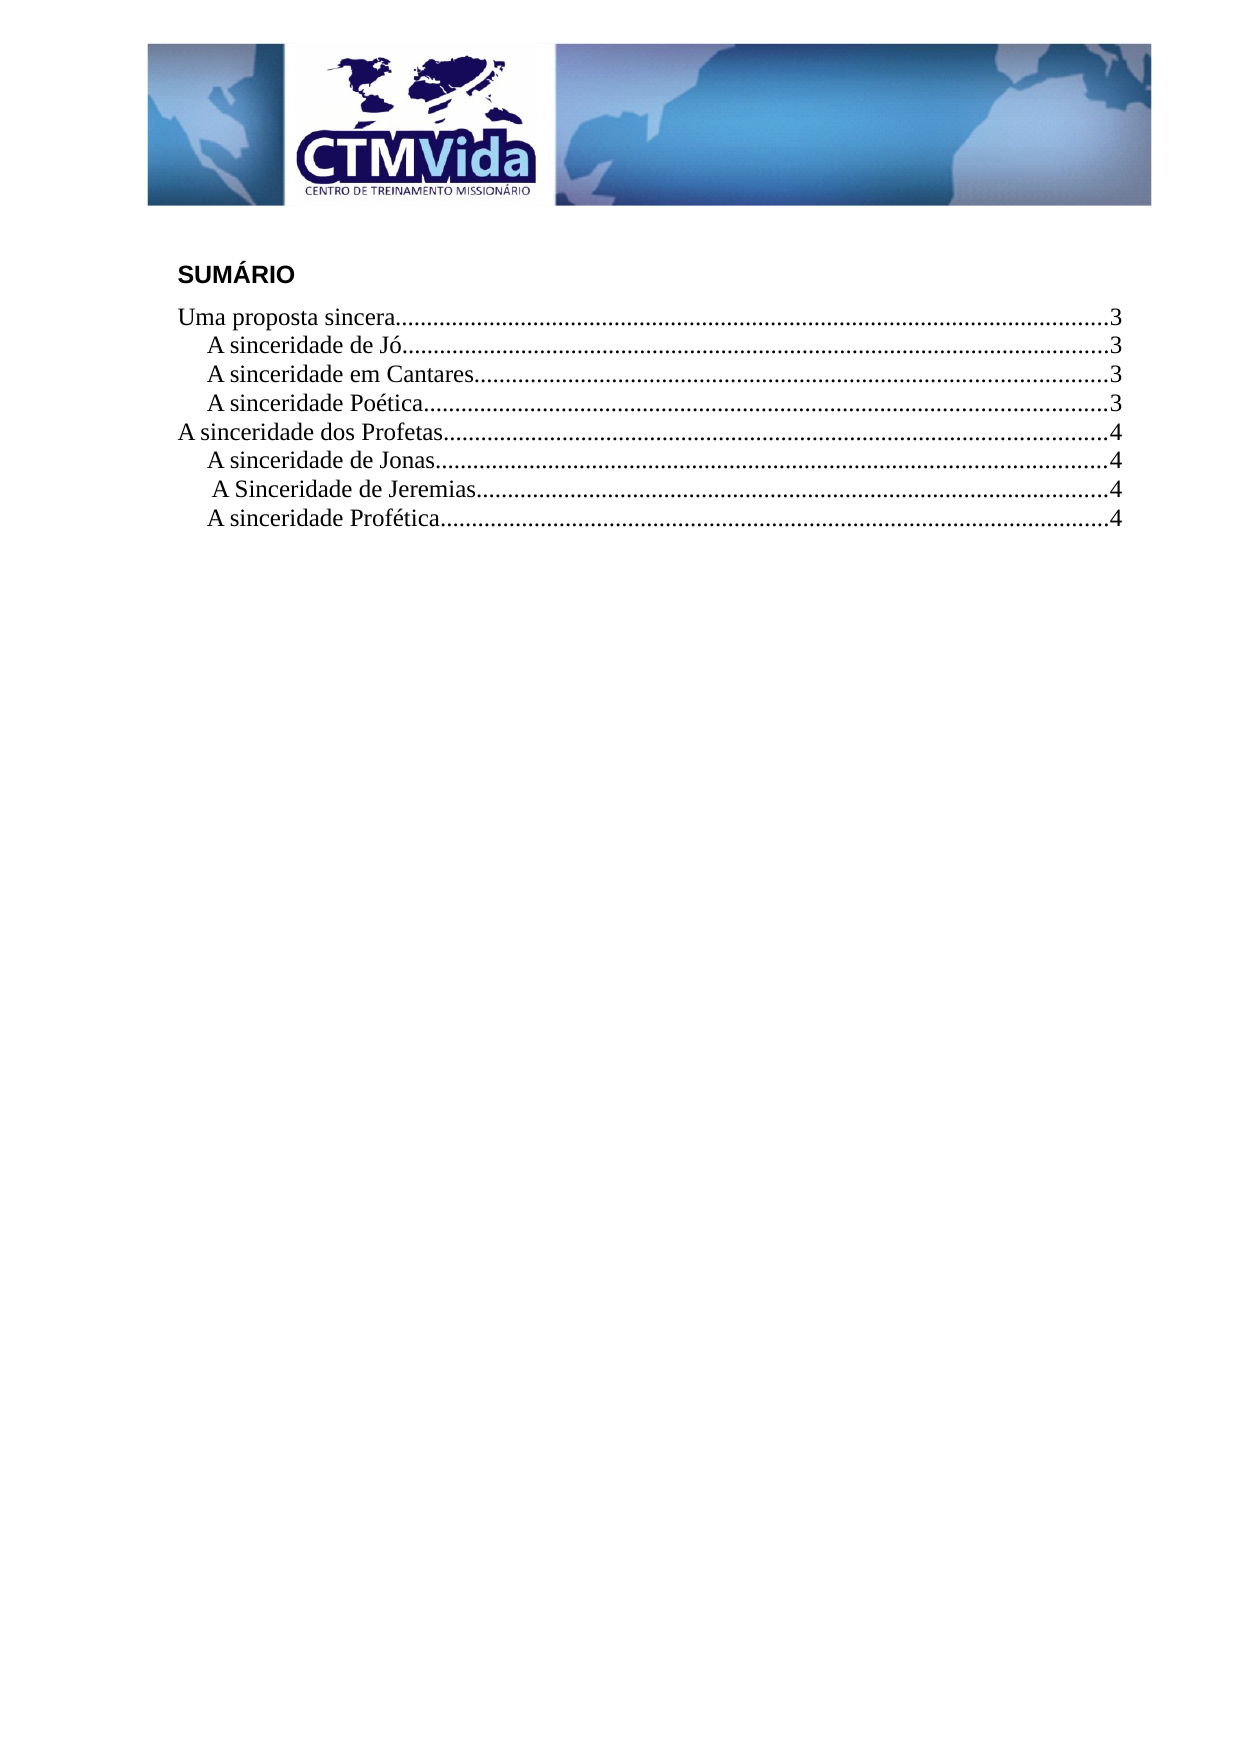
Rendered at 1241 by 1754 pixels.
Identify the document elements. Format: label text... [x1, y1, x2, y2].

subtitle Sumário [177, 260, 1122, 289]
text A sinceridade de Jó 3 [207, 330, 1122, 359]
text Uma proposta sincera 3 [177, 302, 1122, 330]
text A sinceridade Poética 3 [207, 388, 1122, 417]
text A sinceridade Profética 4 [207, 503, 1122, 532]
text A Sinceridade de Jeremias 4 [207, 474, 1122, 503]
text A sinceridade de Jonas 4 [207, 445, 1122, 474]
text A sinceridade dos Profetas 4 [177, 417, 1122, 445]
text A sinceridade em Cantares 3 [207, 359, 1122, 388]
picture [147, 43, 1152, 206]
